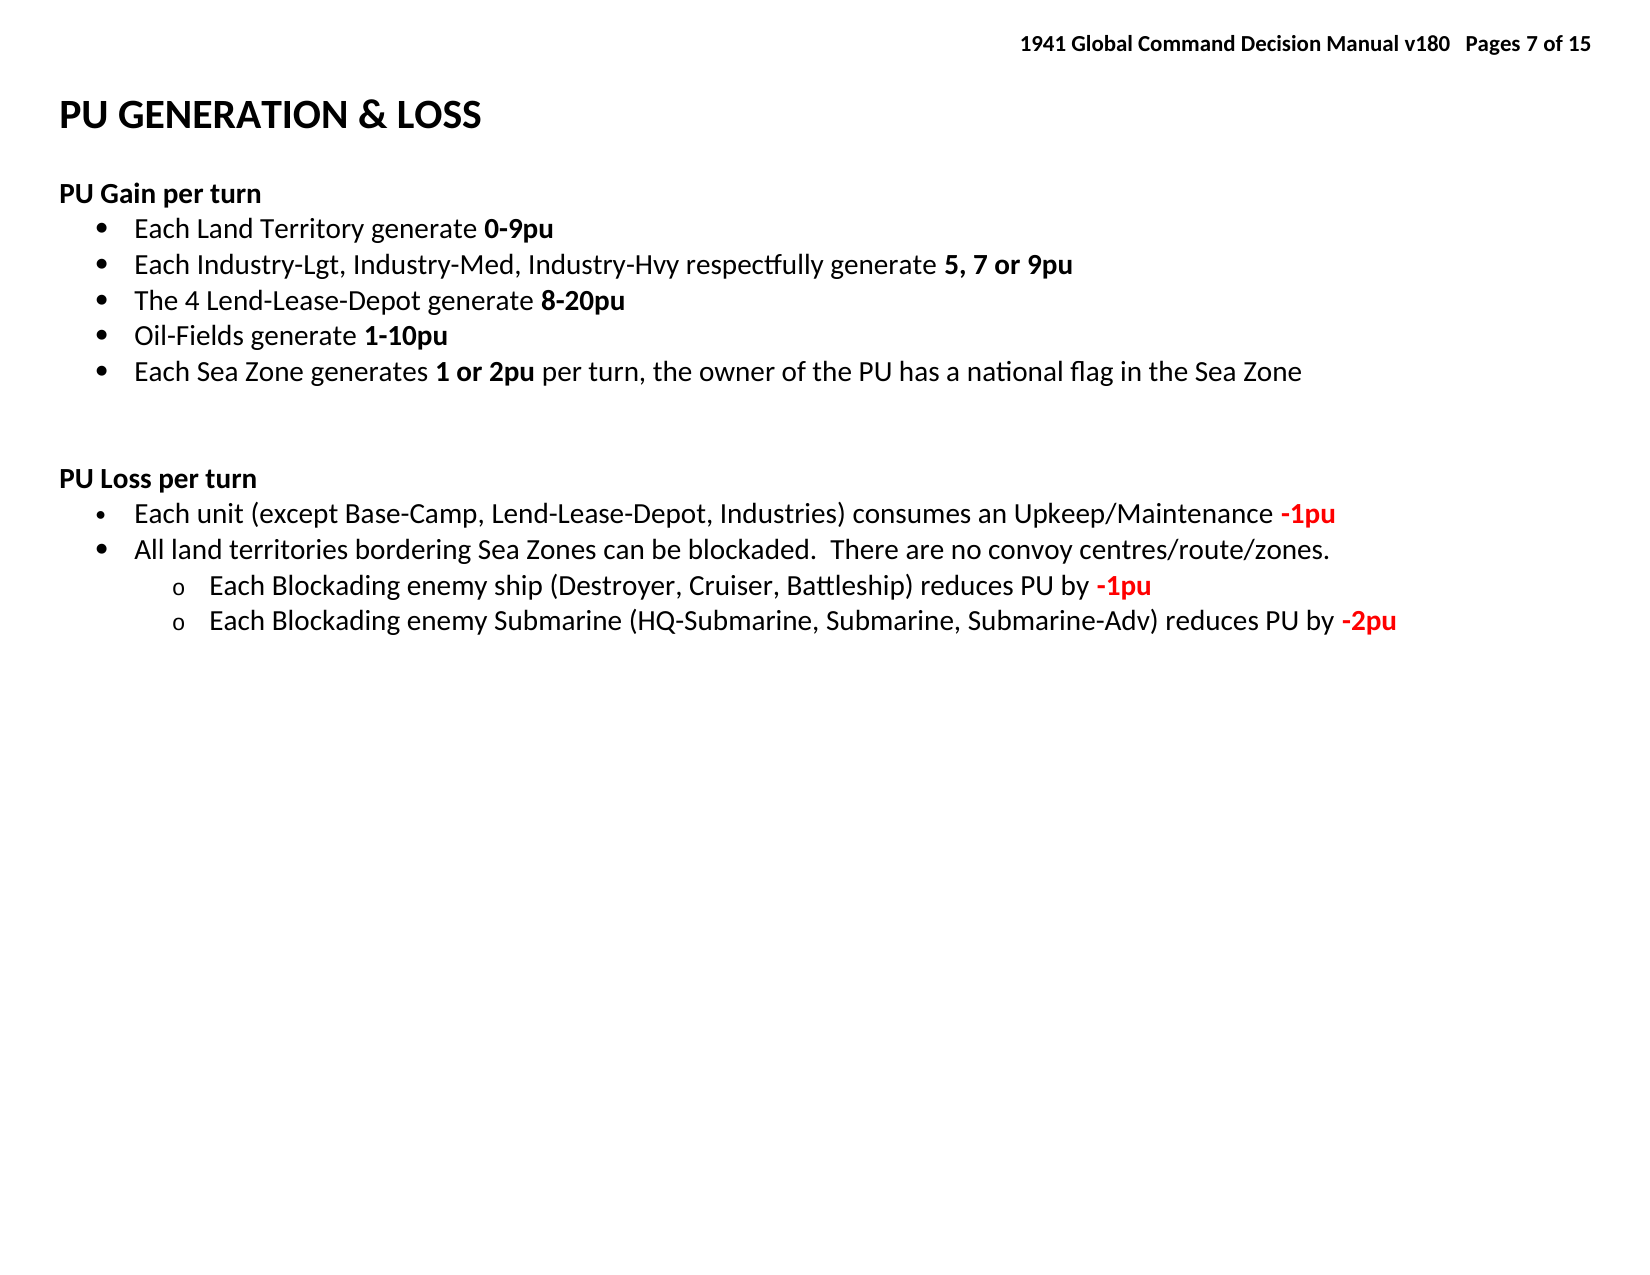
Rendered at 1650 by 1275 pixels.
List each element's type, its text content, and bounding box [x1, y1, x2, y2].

list Each Blockading enemy Submarine (HQ-Submarine, Submarine, Submarine-Adv) reduces PU by -2pu [172, 602, 1591, 638]
list Oil-Fields generate 1-10pu [97, 317, 1591, 353]
list Each Land Territory generate 0-9pu [97, 211, 1591, 246]
list Each Blockading enemy ship (Destroyer, Cruiser, Battleship) reduces PU by -1pu [172, 567, 1591, 602]
text PU Gain per turn [59, 175, 1591, 211]
text PU Loss per turn [59, 460, 1591, 496]
list Each unit (except Base-Camp, Lend-Lease-Depot, Industries) consumes an Upkeep/Maintenance -1pu [97, 496, 1591, 531]
list All land territories bordering Sea Zones can be blockaded. There are no convoy centres/route/zones. [97, 531, 1591, 567]
list Each Industry-Lgt, Industry-Med, Industry-Hvy respectfully generate 5, 7 or 9pu [97, 246, 1591, 282]
text PU GENERATION & LOSS [59, 88, 1591, 139]
list The 4 Lend-Lease-Depot generate 8-20pu [97, 282, 1591, 317]
list Each Sea Zone generates 1 or 2pu per turn, the owner of the PU has a national flag in the Sea Zone [97, 353, 1591, 389]
